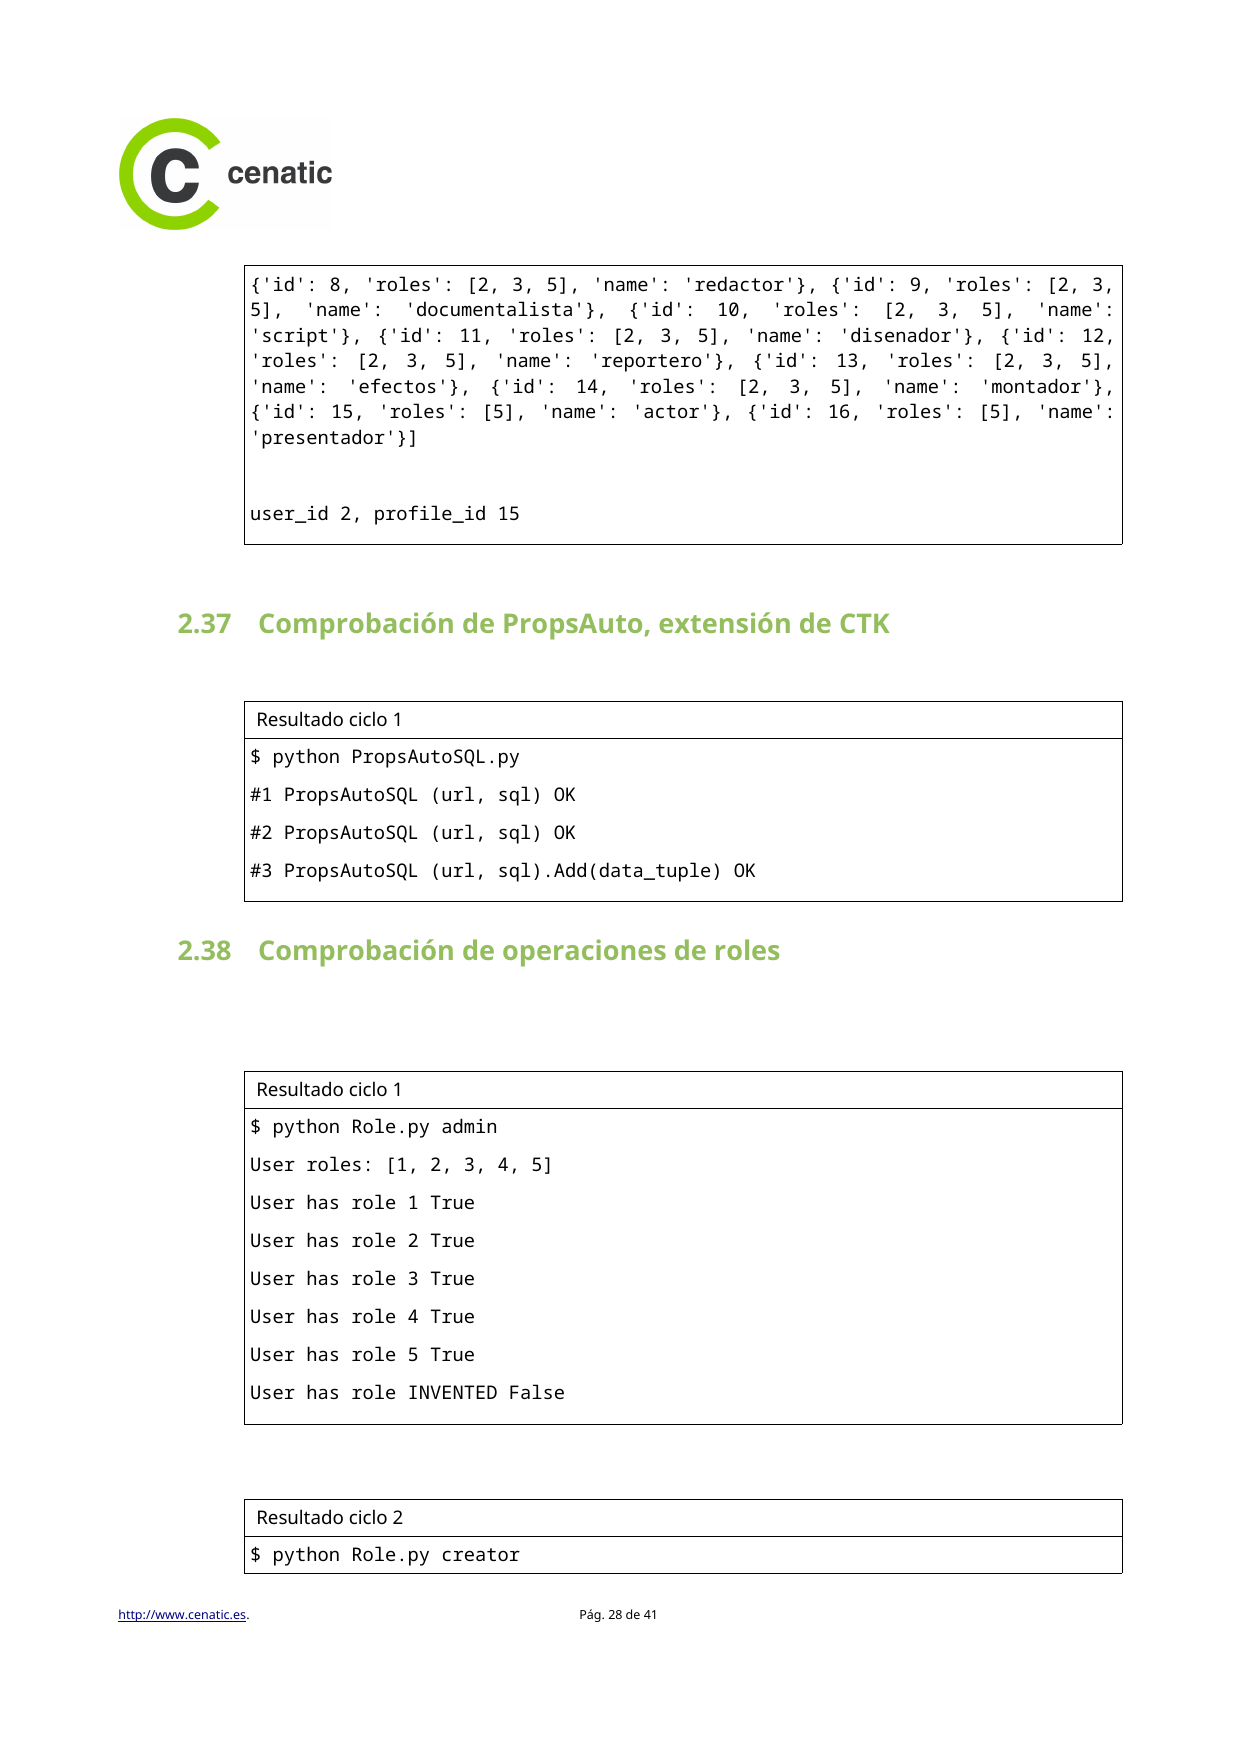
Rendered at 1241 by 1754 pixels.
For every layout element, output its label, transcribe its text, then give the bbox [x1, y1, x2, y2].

subtitle Comprobación de PropsAuto, extensión de CTK [118, 605, 1122, 642]
picture [119, 118, 332, 230]
table_cell $ python PropsAutoSQL.py #1 PropsAutoSQL (url, sql) OK #2 PropsAutoSQL (url, sql) OK #3 PropsAutoSQL (url, sql).Add(data_tuple) OK [245, 739, 1122, 901]
table_cell {'id': 8, 'roles': [2, 3, 5], 'name': 'redactor'}, {'id': 9, 'roles': [2, 3, 5], 'name': 'documentalista'}, {'id': 10, 'roles': [2, 3, 5], 'name': 'script'}, {'id': 11, 'roles': [2, 3, 5], 'name': 'disenador'}, {'id': 12, 'roles': [2, 3, 5], 'name': 'reportero'}, {'id': 13, 'roles': [2, 3, 5], 'name': 'efectos'}, {'id': 14, 'roles': [2, 3, 5], 'name': 'montador'}, {'id': 15, 'roles': [5], 'name': 'actor'}, {'id': 16, 'roles': [5], 'name': 'presentador'}] user_id 2, profile_id 15 [245, 266, 1122, 544]
subtitle Comprobación de operaciones de roles [118, 931, 1122, 968]
table_header Resultado ciclo 2 [245, 1500, 1122, 1536]
table_cell $ python Role.py admin User roles: [1, 2, 3, 4, 5] User has role 1 True User has role 2 True User has role 3 True User has role 4 True User has role 5 True User has role INVENTED False [245, 1109, 1122, 1423]
table_header Resultado ciclo 1 [245, 702, 1122, 738]
table_header Resultado ciclo 1 [245, 1072, 1122, 1108]
table_cell $ python Role.py creator [245, 1537, 1122, 1573]
